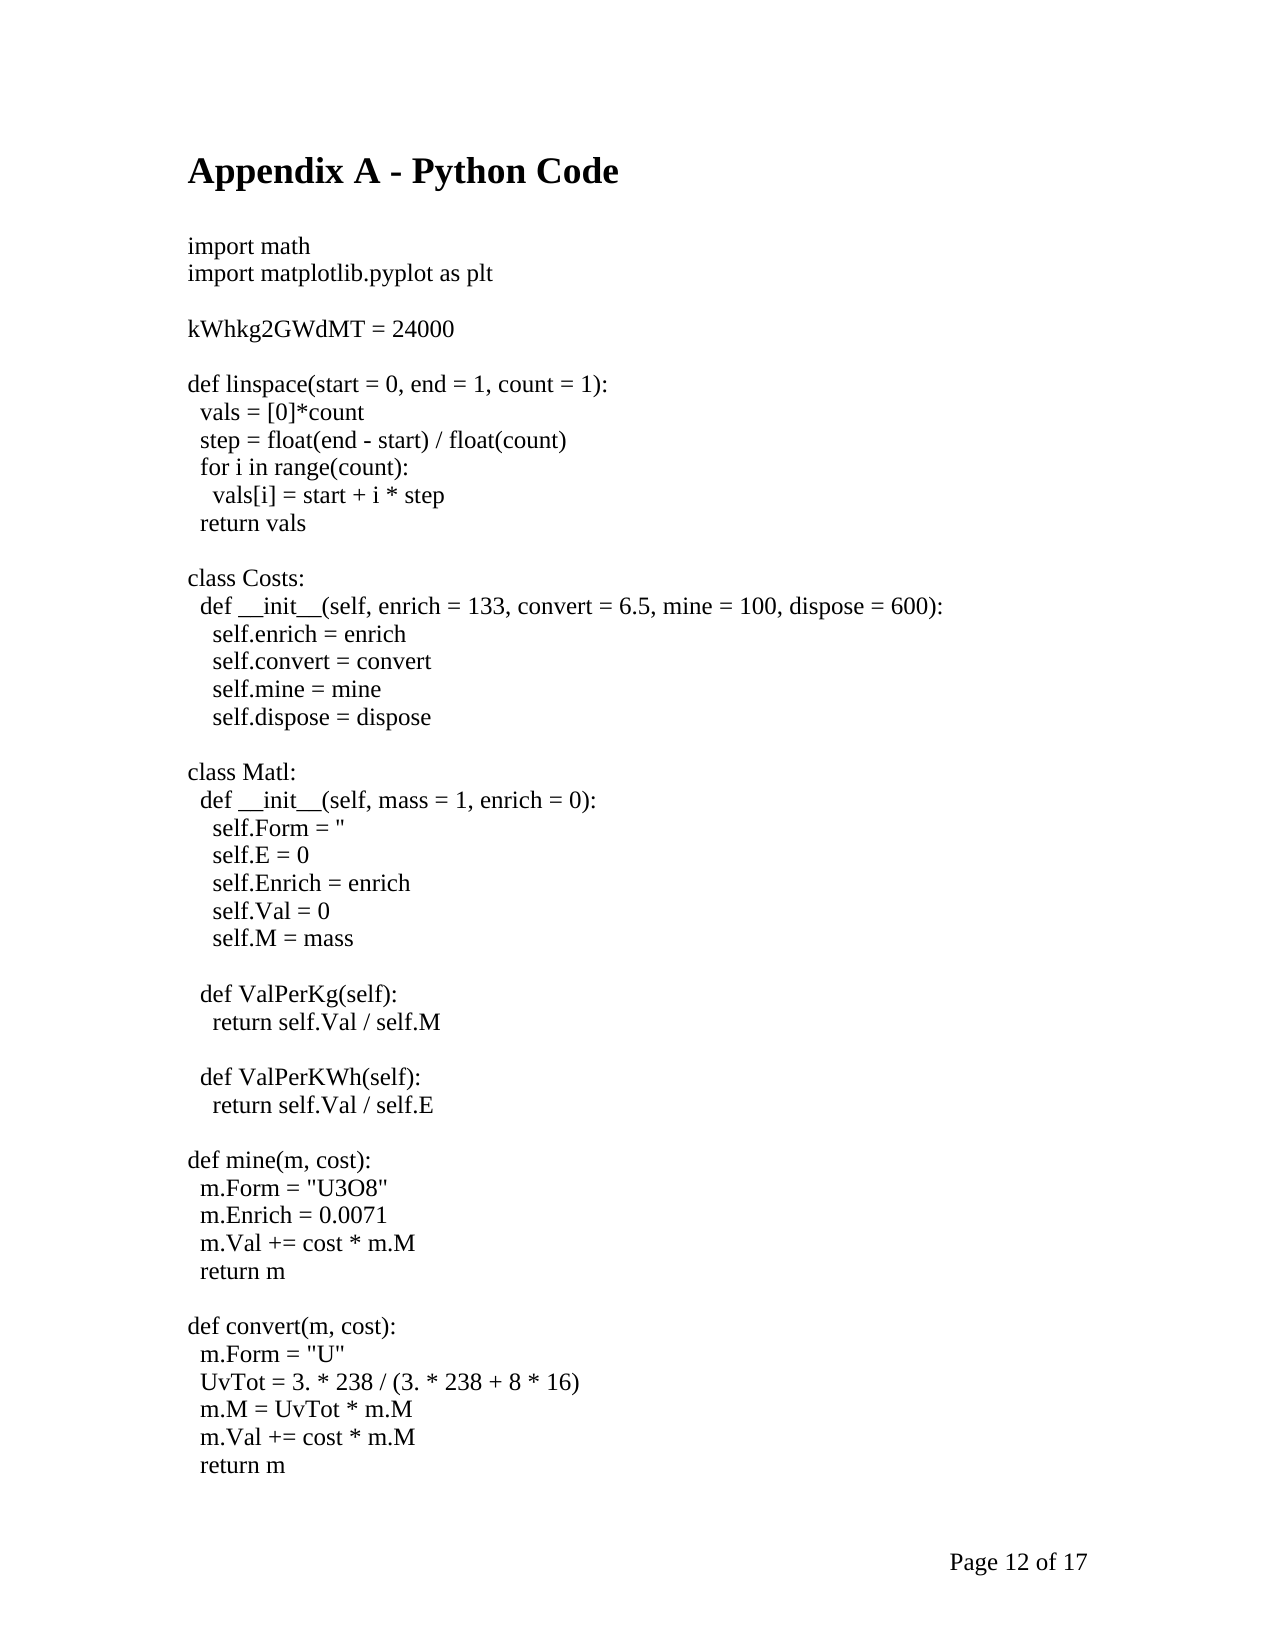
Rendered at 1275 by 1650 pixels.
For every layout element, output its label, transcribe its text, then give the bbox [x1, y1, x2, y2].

text def ValPerKWh(self): [187, 1063, 1087, 1091]
text return vals [187, 509, 1087, 537]
text self.M = mass [187, 924, 1087, 952]
text def __init__(self, enrich = 133, convert = 6.5, mine = 100, dispose = 600): [187, 592, 1087, 620]
text def __init__(self, mass = 1, enrich = 0): [187, 786, 1087, 814]
text m.Enrich = 0.0071 [187, 1202, 1087, 1229]
text self.E = 0 [187, 841, 1087, 869]
text m.Form = "U3O8" [187, 1174, 1087, 1202]
text class Costs: [187, 564, 1087, 592]
subtitle Appendix A - Python Code [187, 150, 1087, 192]
text self.Enrich = enrich [187, 869, 1087, 897]
text kWhkg2GWdMT = 24000 [187, 315, 1087, 343]
text for i in range(count): [187, 453, 1087, 481]
text m.Form = "U" [187, 1340, 1087, 1368]
text self.mine = mine [187, 675, 1087, 703]
text self.Val = 0 [187, 897, 1087, 924]
text self.convert = convert [187, 647, 1087, 675]
text self.dispose = dispose [187, 703, 1087, 731]
text def convert(m, cost): [187, 1312, 1087, 1340]
text import math [187, 232, 1087, 259]
text self.enrich = enrich [187, 620, 1087, 647]
text def mine(m, cost): [187, 1146, 1087, 1174]
text m.Val += cost * m.M [187, 1423, 1087, 1451]
text import matplotlib.pyplot as plt [187, 259, 1087, 287]
text return m [187, 1451, 1087, 1479]
text def ValPerKg(self): [187, 980, 1087, 1008]
text step = float(end - start) / float(count) [187, 426, 1087, 453]
text m.M = UvTot * m.M [187, 1396, 1087, 1423]
text m.Val += cost * m.M [187, 1229, 1087, 1257]
text vals[i] = start + i * step [187, 481, 1087, 509]
text class Matl: [187, 758, 1087, 786]
text self.Form = '' [187, 814, 1087, 841]
text return m [187, 1257, 1087, 1285]
text return self.Val / self.E [187, 1091, 1087, 1118]
text def linspace(start = 0, end = 1, count = 1): [187, 370, 1087, 398]
text UvTot = 3. * 238 / (3. * 238 + 8 * 16) [187, 1368, 1087, 1396]
text vals = [0]*count [187, 398, 1087, 426]
text return self.Val / self.M [187, 1008, 1087, 1035]
